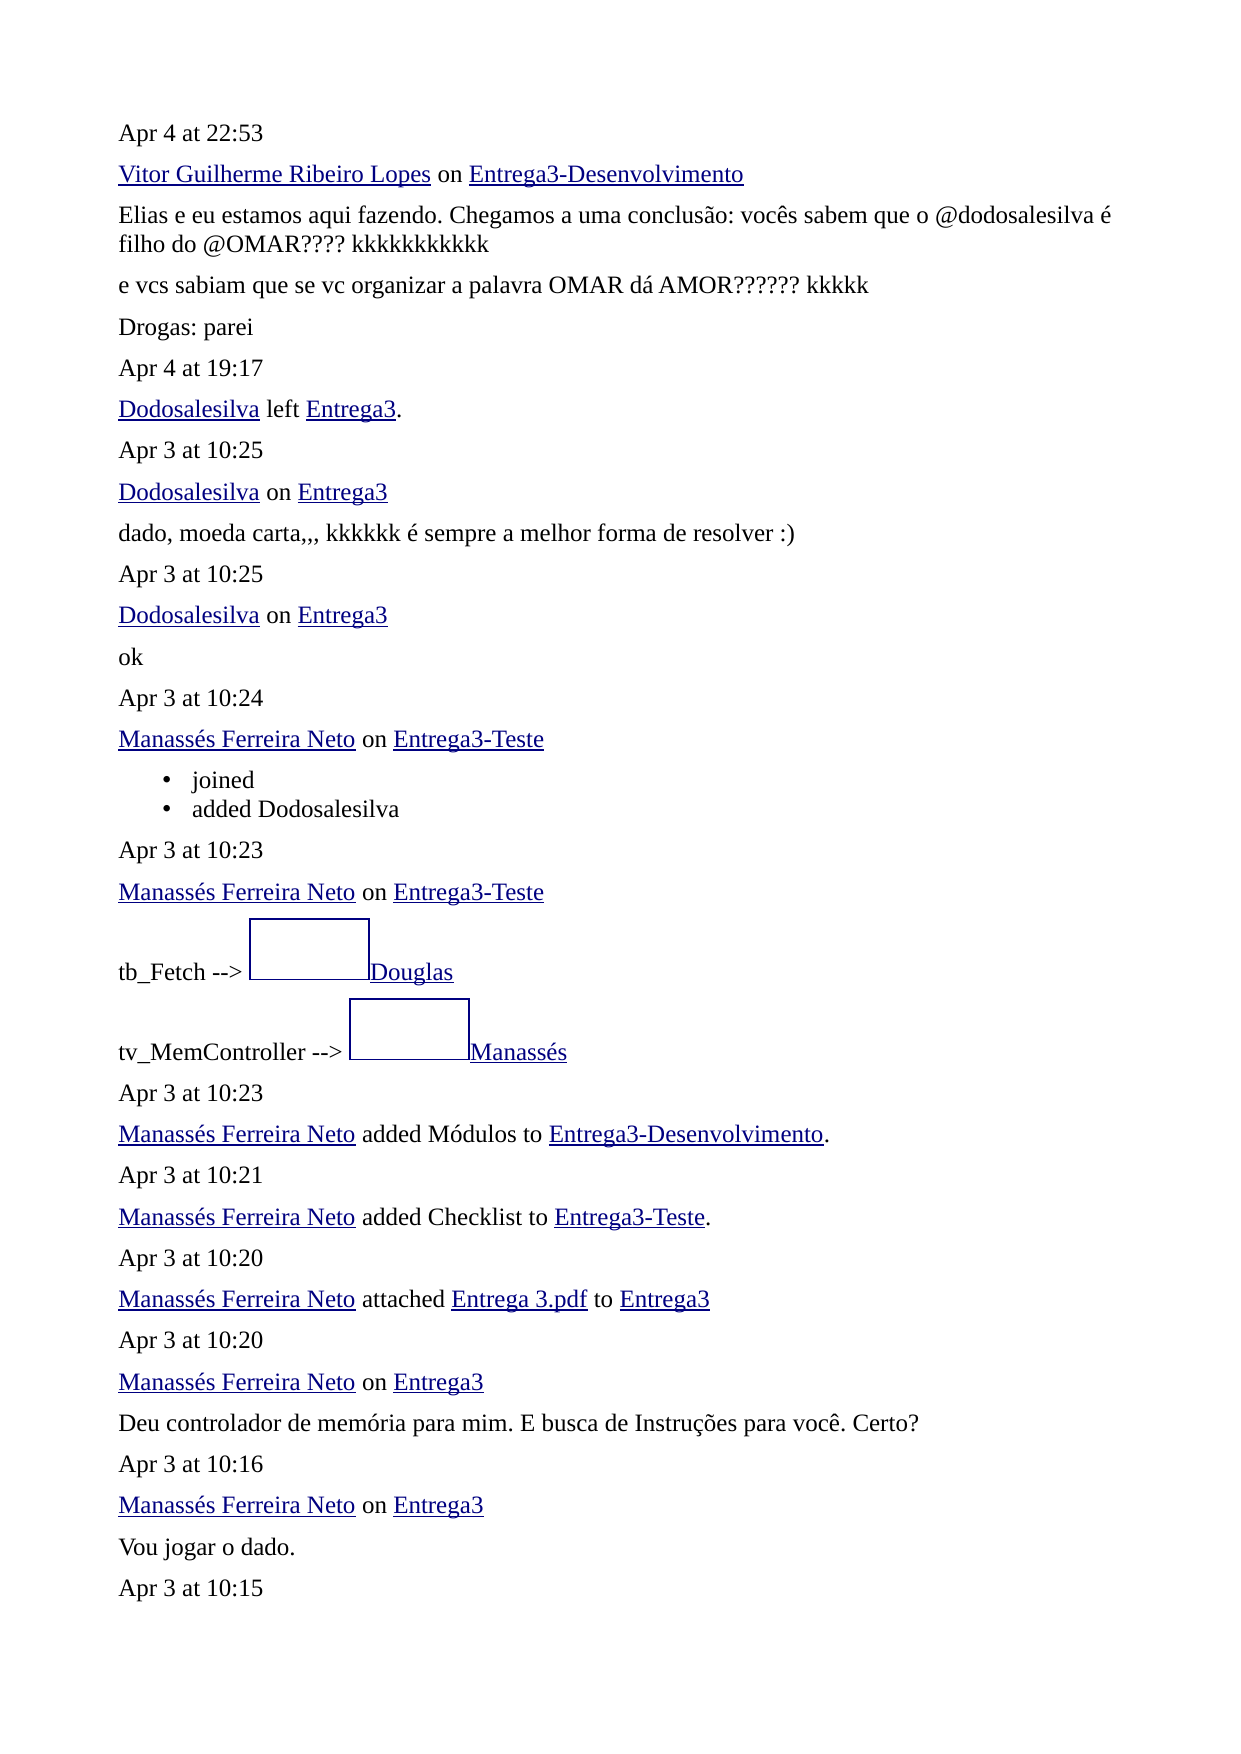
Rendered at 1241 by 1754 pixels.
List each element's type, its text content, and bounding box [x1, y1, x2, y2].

text Drogas: parei [118, 312, 1122, 341]
text Manassés Ferreira Neto on Entrega3-Teste [118, 724, 1122, 753]
text Apr 3 at 10:25 [118, 436, 1122, 464]
text Apr 4 at 19:17 [118, 353, 1122, 382]
text Manassés Ferreira Neto added Módulos to Entrega3-Desenvolvimento. [118, 1119, 1122, 1148]
text Manassés Ferreira Neto on Entrega3-Teste [118, 877, 1122, 906]
text Apr 3 at 10:24 [118, 683, 1122, 712]
text Apr 3 at 10:16 [118, 1449, 1122, 1478]
text Elias e eu estamos aqui fazendo. Chegamos a uma conclusão: vocês sabem que o @dodosalesilva é filho do @OMAR???? kkkkkkkkkkk [118, 201, 1122, 258]
list joined [162, 766, 1122, 794]
text Apr 3 at 10:15 [118, 1573, 1122, 1602]
text ok [118, 642, 1122, 671]
text Deu controlador de memória para mim. E busca de Instruções para você. Certo? [118, 1408, 1122, 1437]
text Dodosalesilva on Entrega3 [118, 601, 1122, 629]
text Manassés Ferreira Neto attached Entrega 3.pdf to Entrega3 [118, 1284, 1122, 1313]
text Manassés Ferreira Neto on Entrega3 [118, 1367, 1122, 1396]
text Dodosalesilva on Entrega3 [118, 477, 1122, 506]
text Apr 3 at 10:20 [118, 1243, 1122, 1272]
text dado, moeda carta,,, kkkkkk é sempre a melhor forma de resolver :) [118, 518, 1122, 547]
text tv_MemController --> Manassés [118, 998, 1122, 1066]
text Apr 3 at 10:23 [118, 836, 1122, 864]
text e vcs sabiam que se vc organizar a palavra OMAR dá AMOR?????? kkkkk [118, 271, 1122, 299]
text Apr 4 at 22:53 [118, 118, 1122, 147]
text Manassés Ferreira Neto added Checklist to Entrega3-Teste. [118, 1202, 1122, 1231]
list added Dodosalesilva [162, 794, 1122, 823]
text Vou jogar o dado. [118, 1532, 1122, 1561]
text Apr 3 at 10:23 [118, 1078, 1122, 1107]
text Vitor Guilherme Ribeiro Lopes on Entrega3-Desenvolvimento [118, 159, 1122, 188]
text Apr 3 at 10:21 [118, 1161, 1122, 1189]
text Manassés Ferreira Neto on Entrega3 [118, 1491, 1122, 1519]
text Apr 3 at 10:25 [118, 559, 1122, 588]
text Dodosalesilva left Entrega3. [118, 394, 1122, 423]
text Apr 3 at 10:20 [118, 1326, 1122, 1354]
text tb_Fetch --> Douglas [118, 918, 1122, 986]
